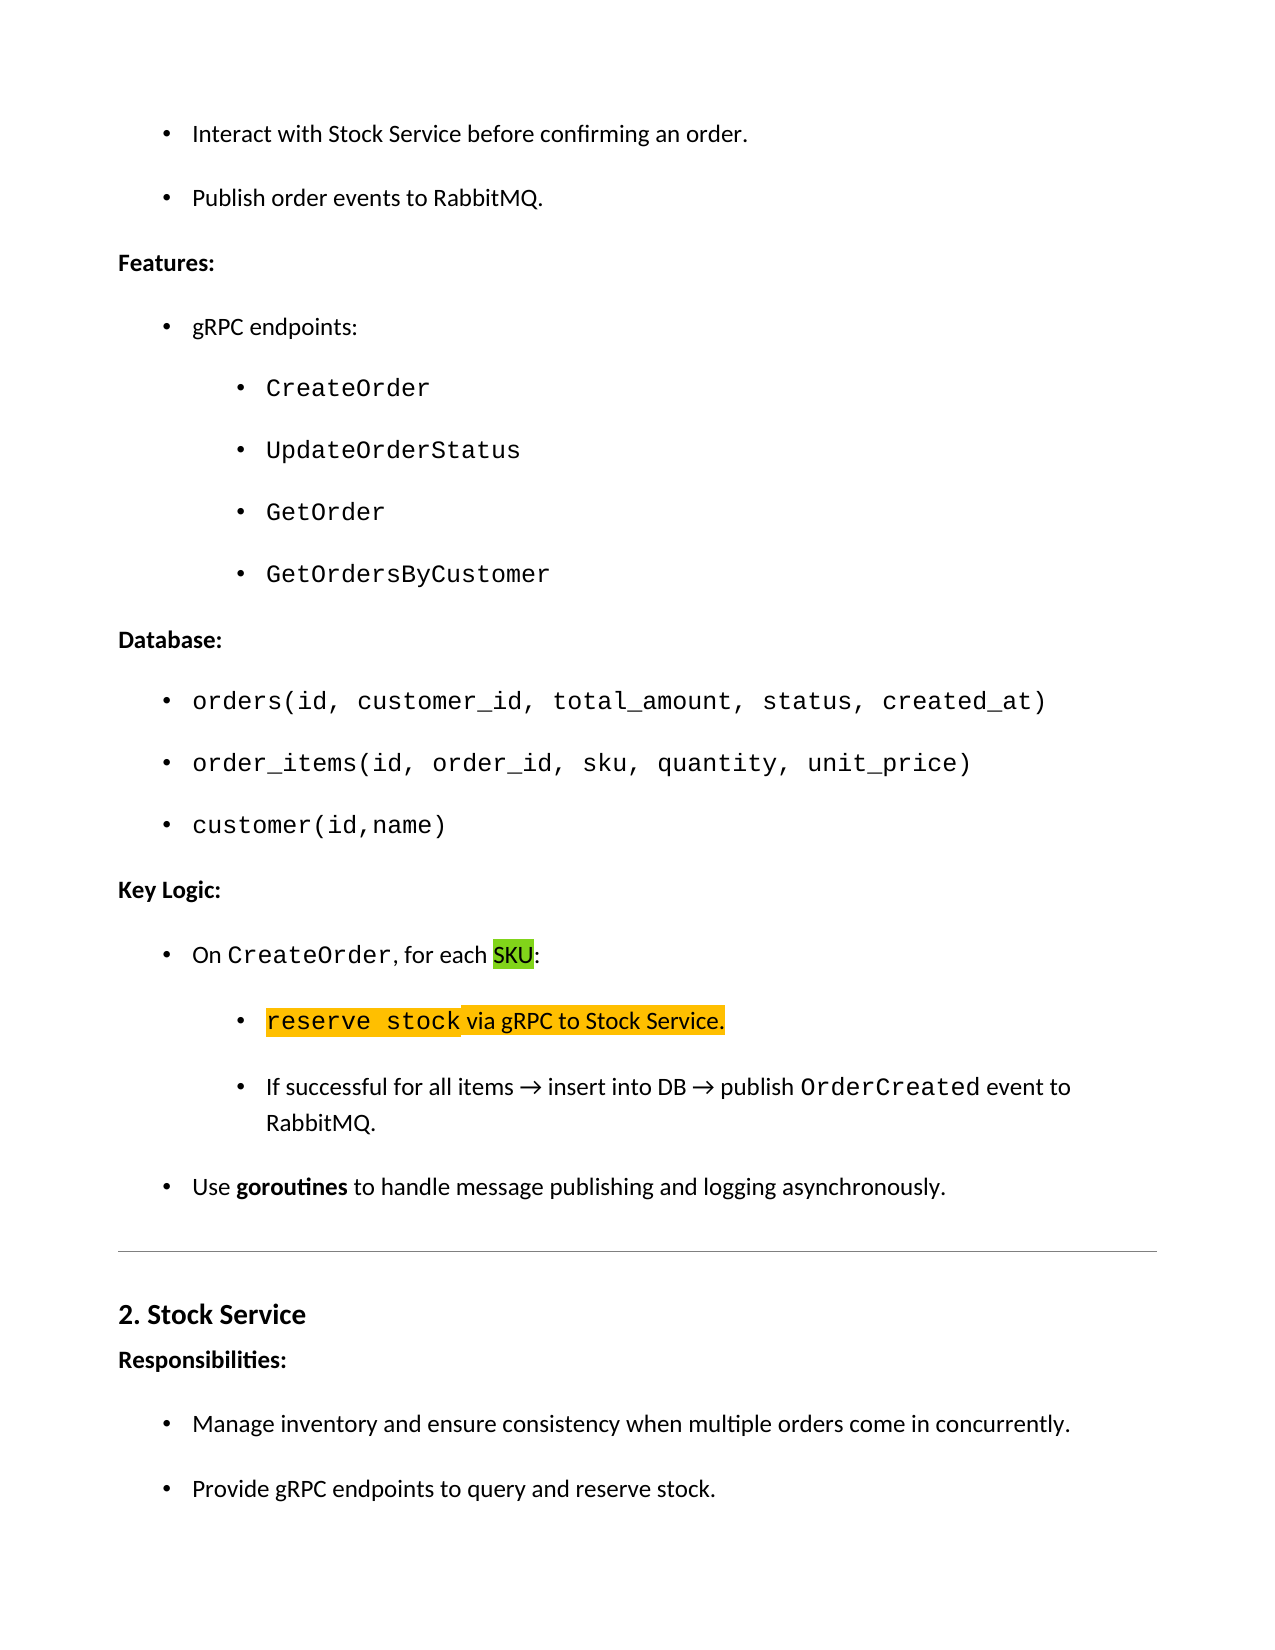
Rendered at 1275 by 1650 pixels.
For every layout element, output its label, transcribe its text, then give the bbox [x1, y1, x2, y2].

list CreateOrder [236, 376, 1157, 404]
list On CreateOrder, for each SKU: [162, 939, 1157, 971]
list UpdateOrderStatus [236, 438, 1157, 466]
list Interact with Stock Service before confirming an order. [162, 118, 1157, 149]
list reserve stock via gRPC to Stock Service. [236, 1005, 1157, 1037]
list Use goroutines to handle message publishing and logging asynchronously. [162, 1171, 1157, 1202]
text Key Logic: [118, 874, 1157, 905]
text Responsibilities: [118, 1344, 1157, 1374]
list Publish order events to RabbitMQ. [162, 183, 1157, 213]
list If successful for all items → insert into DB → publish OrderCreated event to RabbitMQ. [236, 1071, 1157, 1137]
list gRPC endpoints: [162, 312, 1157, 342]
list orders(id, customer_id, total_amount, status, created_at) [162, 688, 1157, 717]
list GetOrder [236, 500, 1157, 528]
list Provide gRPC endpoints to query and reserve stock. [162, 1473, 1157, 1503]
list GetOrdersByCustomer [236, 562, 1157, 590]
text Database: [118, 624, 1157, 654]
list order_items(id, order_id, sku, quantity, unit_price) [162, 750, 1157, 779]
list customer(id,name) [162, 812, 1157, 841]
list Manage inventory and ensure consistency when multiple orders come in concurrently. [162, 1408, 1157, 1439]
text Features: [118, 247, 1157, 278]
subtitle 2. Stock Service [118, 1296, 1157, 1331]
